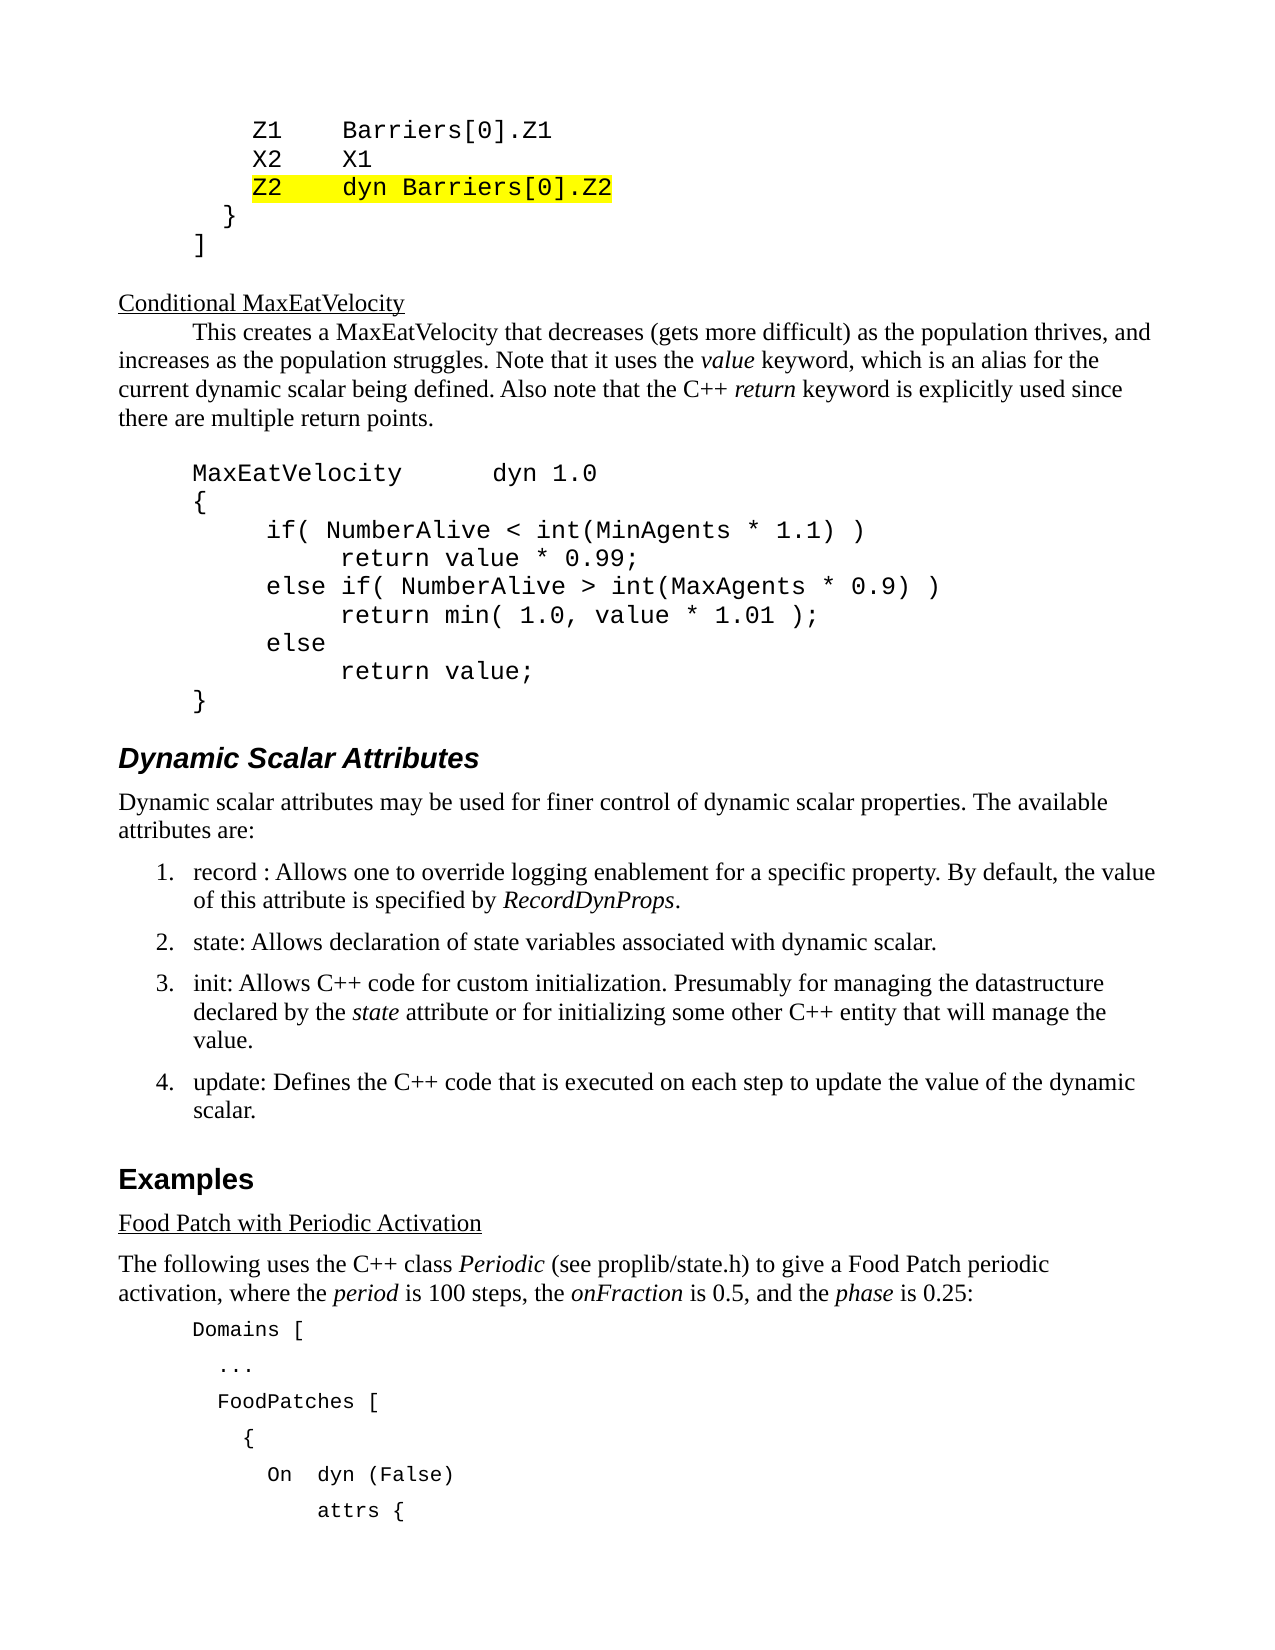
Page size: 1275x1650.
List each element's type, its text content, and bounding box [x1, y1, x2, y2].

text ... [192, 1355, 1157, 1379]
text return min( 1.0, value * 1.01 ); [118, 602, 1157, 631]
text On dyn (False) [192, 1463, 1157, 1487]
text ] [192, 231, 1157, 260]
text return value; [118, 659, 1157, 687]
text MaxEatVelocity dyn 1.0 [118, 461, 1157, 489]
text Food Patch with Periodic Activation [118, 1208, 1157, 1236]
text { [118, 489, 1157, 517]
text } [192, 203, 1157, 231]
list state: Allows declaration of state variables associated with dynamic scalar. [156, 927, 1157, 955]
text if( NumberAlive < int(MinAgents * 1.1) ) [118, 517, 1157, 546]
text Conditional MaxEatVelocity [118, 288, 1157, 317]
text The following uses the C++ class Periodic (see proplib/state.h) to give a Food Patch periodic activation, where the period is 100 steps, the onFraction is 0.5, and the phase is 0.25: [118, 1249, 1157, 1306]
text FoodPatches [ [192, 1391, 1157, 1415]
list record : Allows one to override logging enablement for a specific property. By default, the value of this attribute is specified by RecordDynProps. [156, 857, 1157, 914]
list update: Defines the C++ code that is executed on each step to update the value of the dynamic scalar. [156, 1067, 1157, 1124]
text Dynamic scalar attributes may be used for finer control of dynamic scalar properties. The available attributes are: [118, 787, 1157, 844]
text Z1 Barriers[0].Z1 [192, 118, 1157, 146]
text This creates a MaxEatVelocity that decreases (gets more difficult) as the population thrives, and increases as the population struggles. Note that it uses the value keyword, which is an alias for the current dynamic scalar being defined. Also note that the C++ return keyword is explicitly used since there are multiple return points. [118, 317, 1157, 432]
text { [192, 1427, 1157, 1451]
subtitle Examples [118, 1162, 1157, 1195]
text X2 X1 [192, 146, 1157, 175]
text else if( NumberAlive > int(MaxAgents * 0.9) ) [118, 574, 1157, 602]
list init: Allows C++ code for custom initialization. Presumably for managing the datastructure declared by the state attribute or for initializing some other C++ entity that will manage the value. [156, 968, 1157, 1054]
text } [118, 687, 1157, 716]
text attrs { [192, 1500, 1157, 1523]
text Domains [ [192, 1319, 1157, 1343]
text else [118, 631, 1157, 659]
text Z2 dyn Barriers[0].Z2 [192, 175, 1157, 203]
subtitle Dynamic Scalar Attributes [118, 741, 1157, 774]
text return value * 0.99; [118, 546, 1157, 574]
